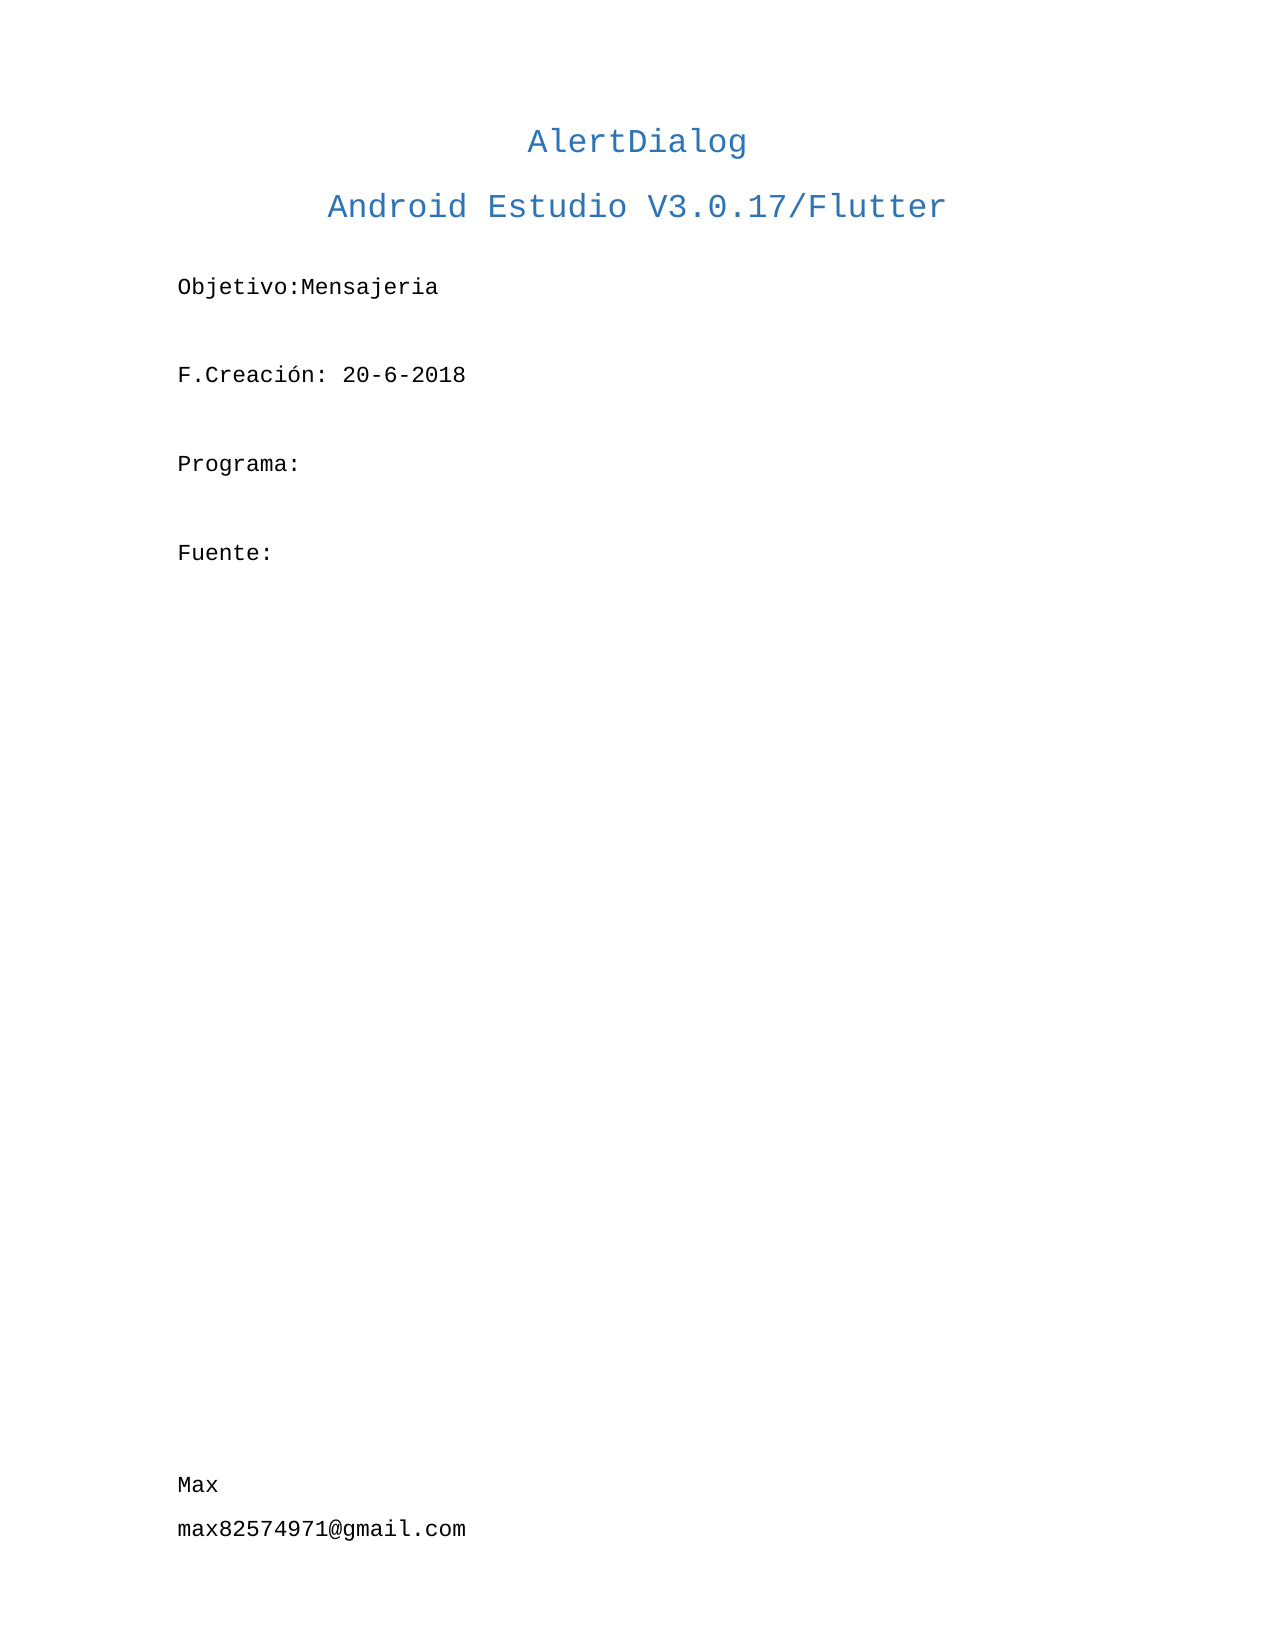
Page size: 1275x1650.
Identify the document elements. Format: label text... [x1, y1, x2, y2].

text max82574971@gmail.com [177, 1517, 1098, 1543]
text Objetivo:Mensajeria [177, 275, 1098, 301]
text F.Creación: 20-6-2018 [177, 364, 1098, 390]
text Max [177, 1473, 1098, 1499]
subtitle Android Estudio V3.0.17/Flutter [177, 190, 1098, 228]
subtitle AlertDialog [177, 125, 1098, 163]
text Programa: [177, 452, 1098, 478]
text Fuente: [177, 541, 1098, 567]
